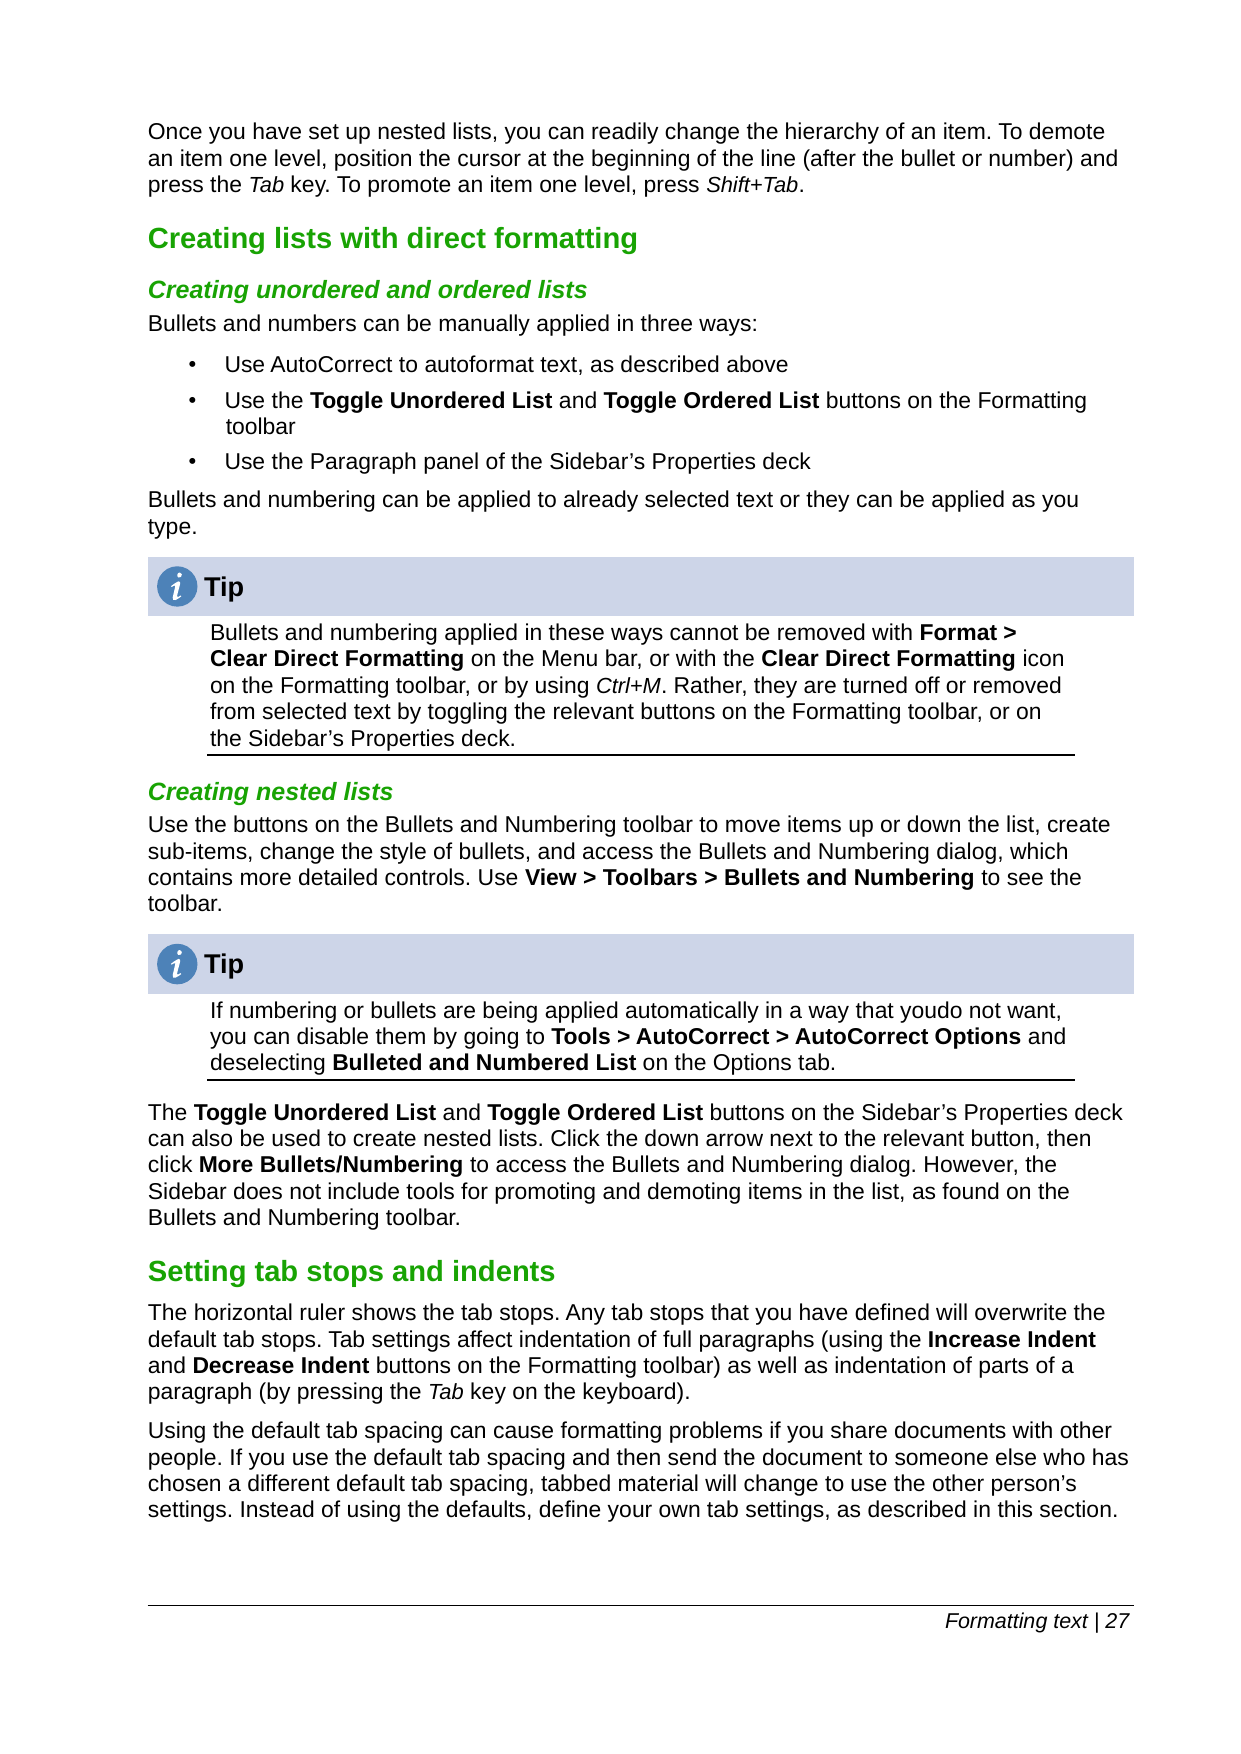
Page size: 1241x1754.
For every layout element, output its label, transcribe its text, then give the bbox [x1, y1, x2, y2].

subtitle Setting tab stops and indents [148, 1254, 1134, 1287]
subtitle Creating lists with direct formatting [148, 221, 1134, 254]
list Use the Paragraph panel of the Sidebar’s Properties deck [185, 445, 1134, 477]
text If numbering or bullets are being applied automatically in a way that youdo not want, you can disable them by going to Tools > AutoCorrect > AutoCorrect Options and deselecting Bulleted and Numbered List on the Options tab. [207, 994, 1075, 1079]
text Bullets and numbers can be manually applied in three ways: [148, 310, 1134, 336]
text Use the buttons on the Bullets and Numbering toolbar to move items up or down the list, create sub-items, change the style of bullets, and access the Bullets and Numbering dialog, which contains more detailed controls. Use View > Toolbars > Bullets and Numbering to see the toolbar. [148, 811, 1134, 917]
text The horizontal ruler shows the tab stops. Any tab stops that you have defined will overwrite the default tab stops. Tab settings affect indentation of full paragraphs (using the Increase Indent and Decrease Indent buttons on the Formatting toolbar) as well as indentation of parts of a paragraph (by pressing the Tab key on the keyboard). [148, 1299, 1134, 1405]
list Use the Toggle Unordered List and Toggle Ordered List buttons on the Formatting toolbar [185, 384, 1134, 439]
list Use AutoCorrect to autoformat text, as described above [185, 348, 1134, 378]
text Once you have set up nested lists, you can readily change the hierarchy of an item. To demote an item one level, position the cursor at the beginning of the line (after the bullet or number) and press the Tab key. To promote an item one level, press Shift+Tab. [148, 118, 1134, 197]
subtitle Tip [148, 934, 1134, 994]
text Bullets and numbering can be applied to already selected text or they can be applied as you type. [148, 486, 1134, 539]
subtitle Creating unordered and ordered lists [148, 275, 1134, 304]
subtitle Creating nested lists [148, 777, 1134, 805]
text Bullets and numbering applied in these ways cannot be removed with Format > Clear Direct Formatting on the Menu bar, or with the Clear Direct Formatting icon on the Formatting toolbar, or by using Ctrl+M. Rather, they are turned off or removed from selected text by toggling the relevant buttons on the Formatting toolbar, or on the Sidebar’s Properties deck. [207, 616, 1075, 754]
text The Toggle Unordered List and Toggle Ordered List buttons on the Sidebar’s Properties deck can also be used to create nested lists. Click the down arrow next to the relevant button, then click More Bullets/Numbering to access the Bullets and Numbering dialog. However, the Sidebar does not include tools for promoting and demoting items in the list, as found on the Bullets and Numbering toolbar. [148, 1098, 1134, 1230]
text Using the default tab spacing can cause formatting problems if you share documents with other people. If you use the default tab spacing and then send the document to someone else who has chosen a different default tab spacing, tabbed material will change to use the other person’s settings. Instead of using the defaults, define your own tab settings, as described in this section. [148, 1417, 1134, 1523]
subtitle Tip [148, 557, 1134, 616]
